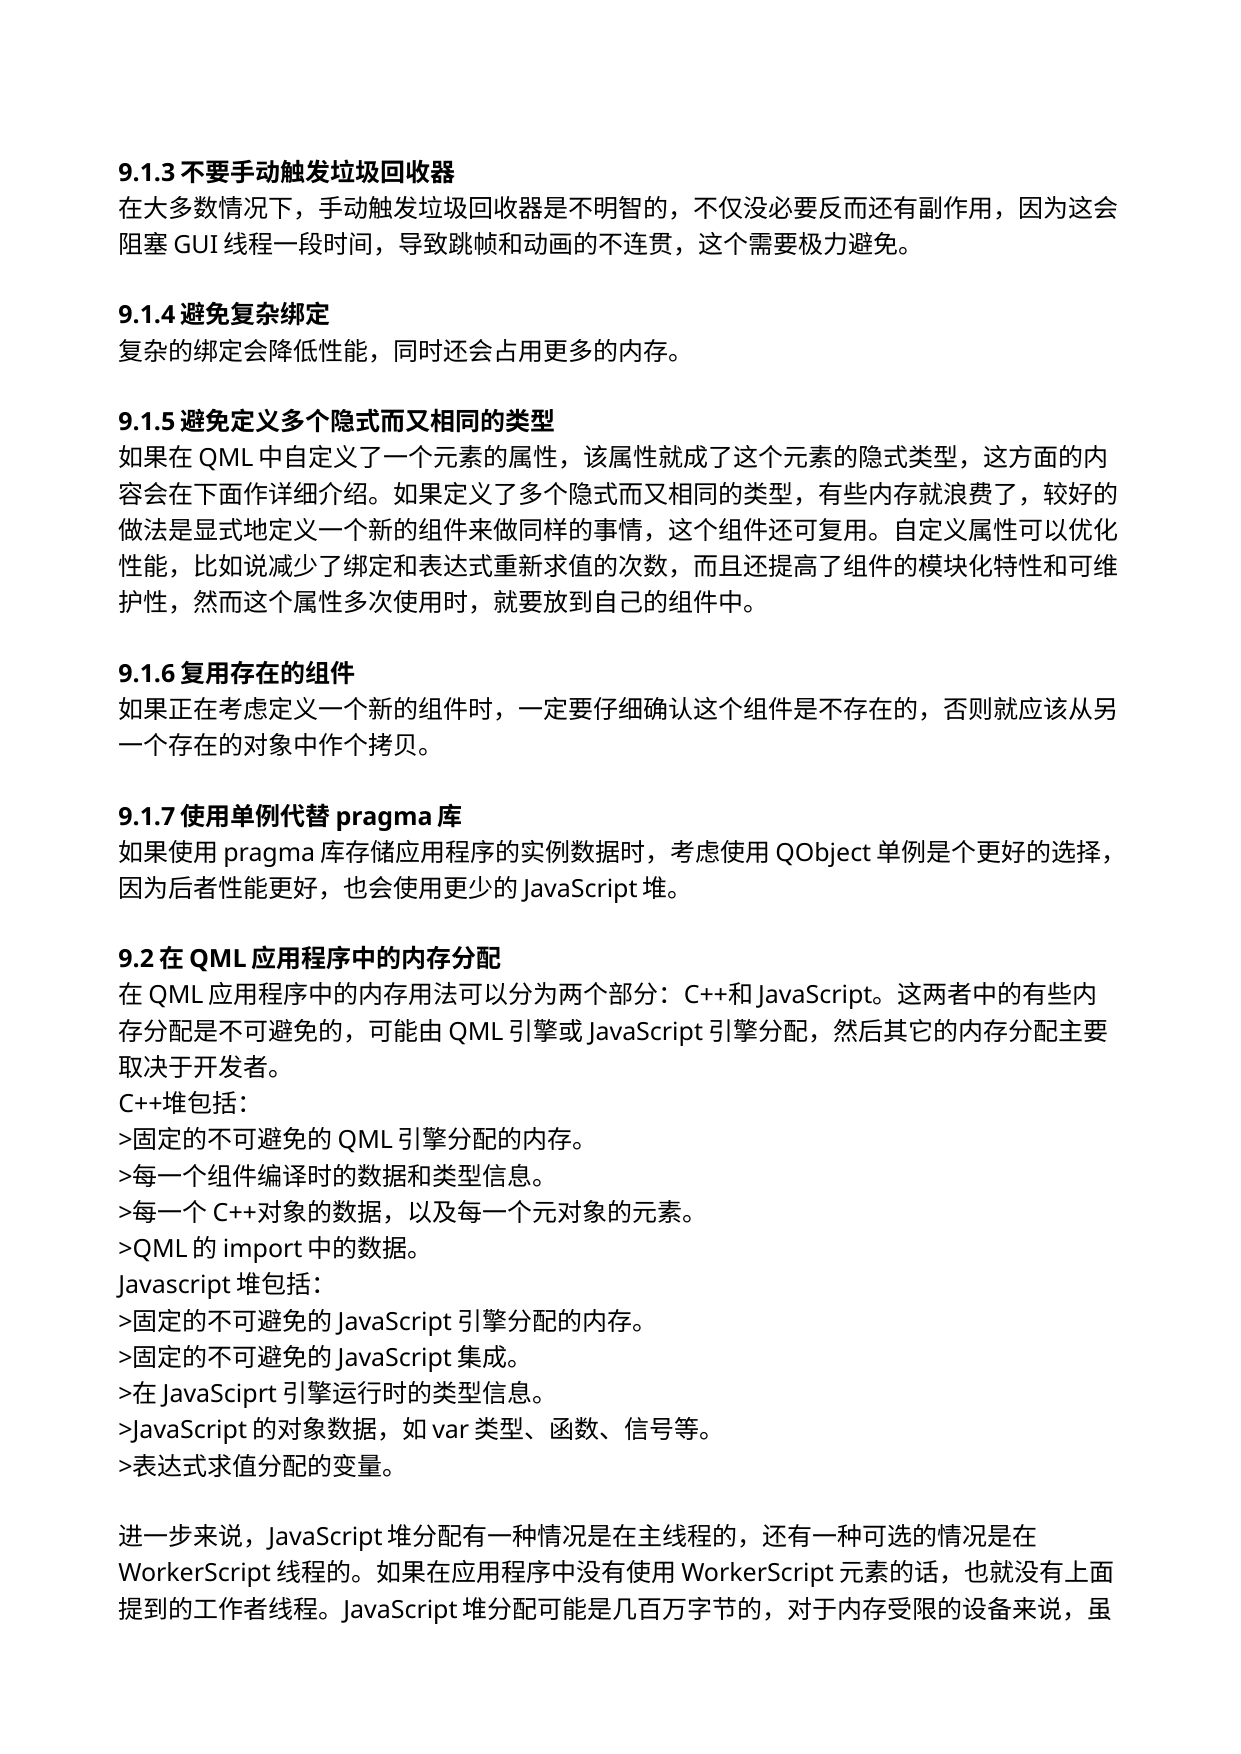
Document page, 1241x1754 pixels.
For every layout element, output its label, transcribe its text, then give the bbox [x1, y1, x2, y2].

text >QML的import中的数据。 [118, 1229, 1122, 1265]
text 9.1.7使用单例代替pragma库 [118, 796, 1122, 832]
text >每一个C++对象的数据，以及每一个元对象的元素。 [118, 1192, 1122, 1229]
text 在QML应用程序中的内存用法可以分为两个部分：C++和JavaScript。这两者中的有些内存分配是不可避免的，可能由QML引擎或JavaScript引擎分配，然后其它的内存分配主要取决于开发者。 [118, 975, 1122, 1084]
text >每一个组件编译时的数据和类型信息。 [118, 1156, 1122, 1192]
text 如果在QML中自定义了一个元素的属性，该属性就成了这个元素的隐式类型，这方面的内容会在下面作详细介绍。如果定义了多个隐式而又相同的类型，有些内存就浪费了，较好的做法是显式地定义一个新的组件来做同样的事情，这个组件还可复用。自定义属性可以优化性能，比如说减少了绑定和表达式重新求值的次数，而且还提高了组件的模块化特性和可维护性，然而这个属性多次使用时，就要放到自己的组件中。 [118, 438, 1122, 619]
text 9.1.3不要手动触发垃圾回收器 [118, 152, 1122, 188]
text 进一步来说，JavaScript堆分配有一种情况是在主线程的，还有一种可选的情况是在WorkerScript线程的。如果在应用程序中没有使用WorkerScript元素的话，也就没有上面提到的工作者线程。JavaScript堆分配可能是几百万字节的，对于内存受限的设备来说，虽 [118, 1517, 1122, 1625]
text Javascript堆包括： [118, 1265, 1122, 1301]
text 9.2在QML应用程序中的内存分配 [118, 939, 1122, 975]
text 如果正在考虑定义一个新的组件时，一定要仔细确认这个组件是不存在的，否则就应该从另一个存在的对象中作个拷贝。 [118, 689, 1122, 762]
text >JavaScript的对象数据，如var类型、函数、信号等。 [118, 1410, 1122, 1446]
text >表达式求值分配的变量。 [118, 1446, 1122, 1482]
text C++堆包括： [118, 1084, 1122, 1120]
text >固定的不可避免的JavaScript引擎分配的内存。 [118, 1301, 1122, 1337]
text >固定的不可避免的QML引擎分配的内存。 [118, 1120, 1122, 1156]
text 如果使用pragma库存储应用程序的实例数据时，考虑使用QObject单例是个更好的选择，因为后者性能更好，也会使用更少的JavaScript堆。 [118, 832, 1122, 905]
text >在JavaSciprt引擎运行时的类型信息。 [118, 1374, 1122, 1410]
text 9.1.6复用存在的组件 [118, 653, 1122, 689]
text 9.1.5避免定义多个隐式而又相同的类型 [118, 402, 1122, 438]
text 复杂的绑定会降低性能，同时还会占用更多的内存。 [118, 331, 1122, 367]
text 9.1.4避免复杂绑定 [118, 295, 1122, 331]
text >固定的不可避免的JavaScript集成。 [118, 1337, 1122, 1374]
text 在大多数情况下，手动触发垃圾回收器是不明智的，不仅没必要反而还有副作用，因为这会阻塞GUI线程一段时间，导致跳帧和动画的不连贯，这个需要极力避免。 [118, 188, 1122, 261]
